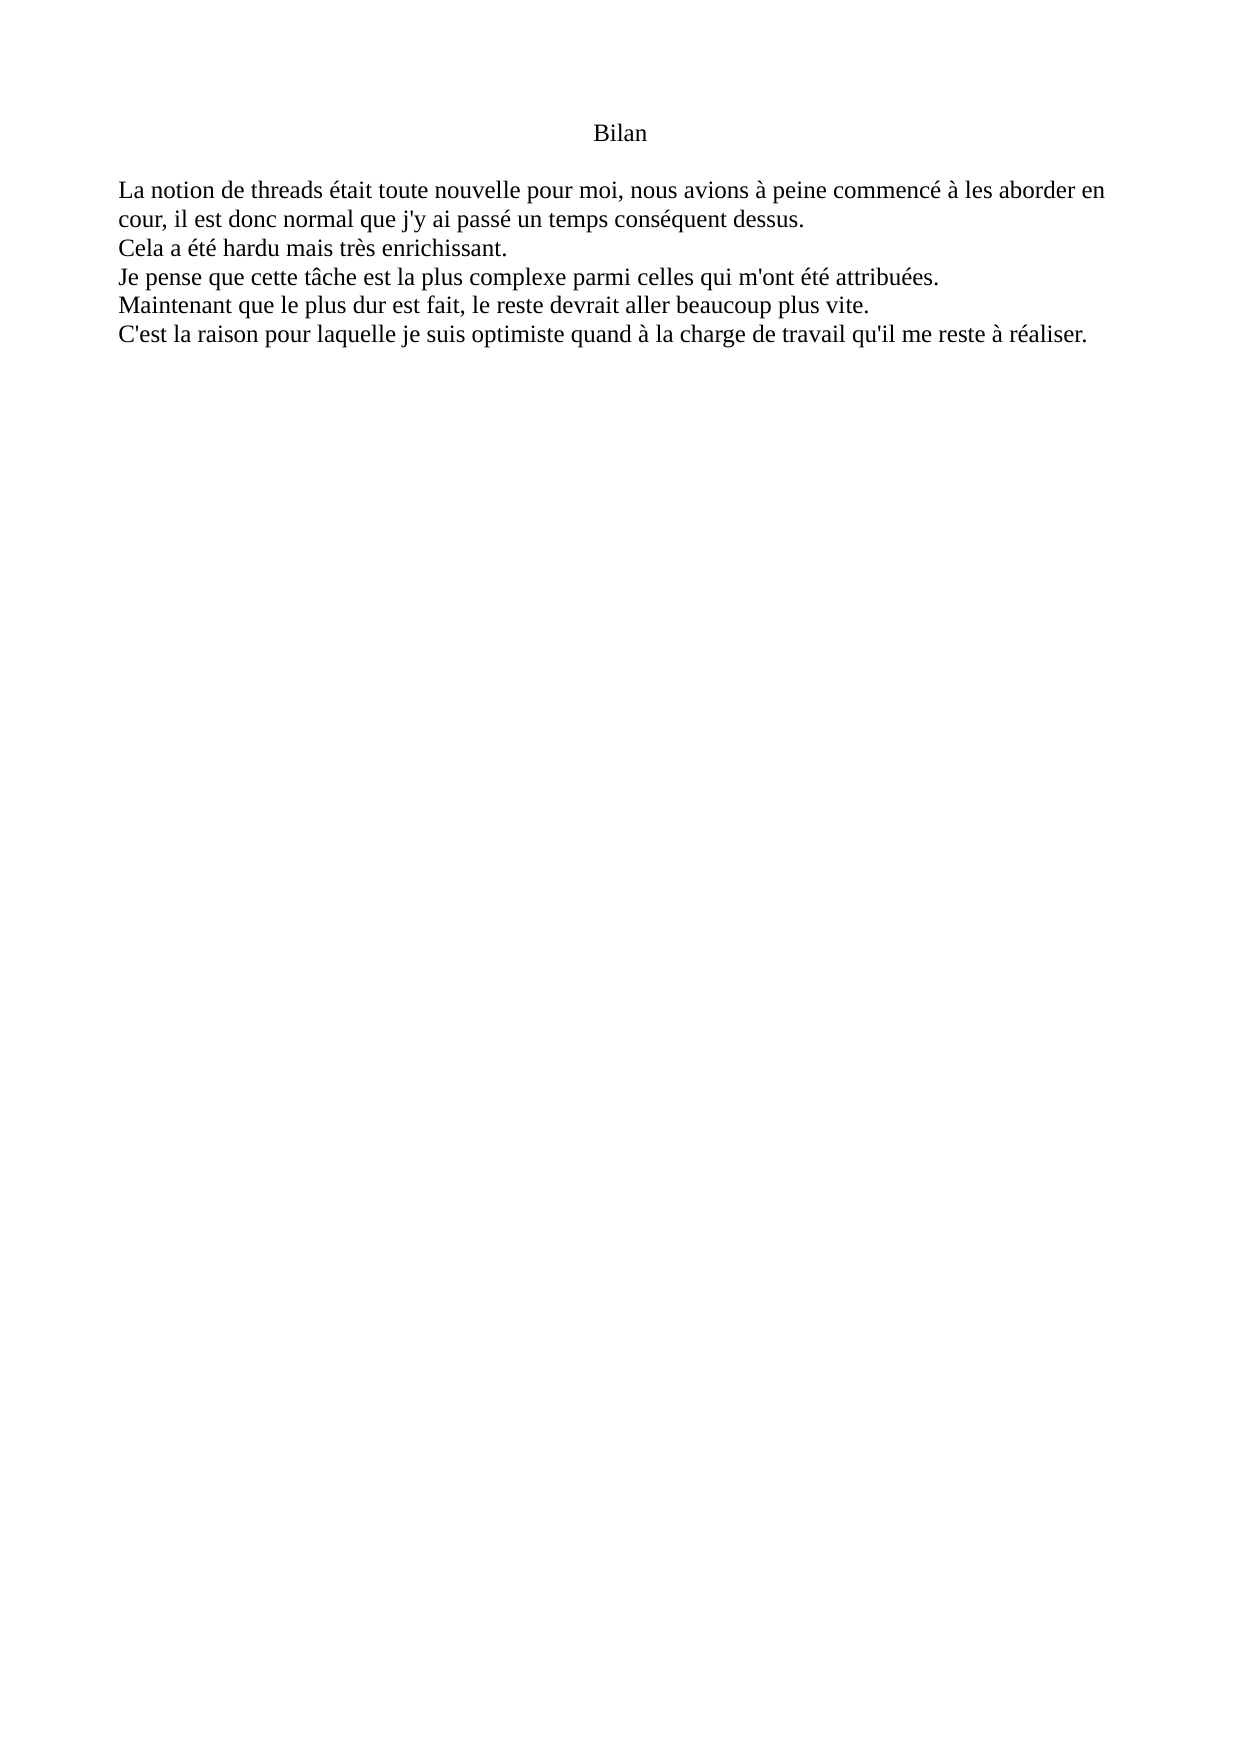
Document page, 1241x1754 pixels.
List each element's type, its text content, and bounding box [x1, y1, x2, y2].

text La notion de threads était toute nouvelle pour moi, nous avions à peine commencé à les aborder en cour, il est donc normal que j'y ai passé un temps conséquent dessus. [118, 176, 1122, 233]
text C'est la raison pour laquelle je suis optimiste quand à la charge de travail qu'il me reste à réaliser. [118, 319, 1122, 348]
text Bilan [118, 118, 1122, 147]
text Je pense que cette tâche est la plus complexe parmi celles qui m'ont été attribuées. [118, 262, 1122, 291]
text Cela a été hardu mais très enrichissant. [118, 233, 1122, 262]
text Maintenant que le plus dur est fait, le reste devrait aller beaucoup plus vite. [118, 291, 1122, 319]
